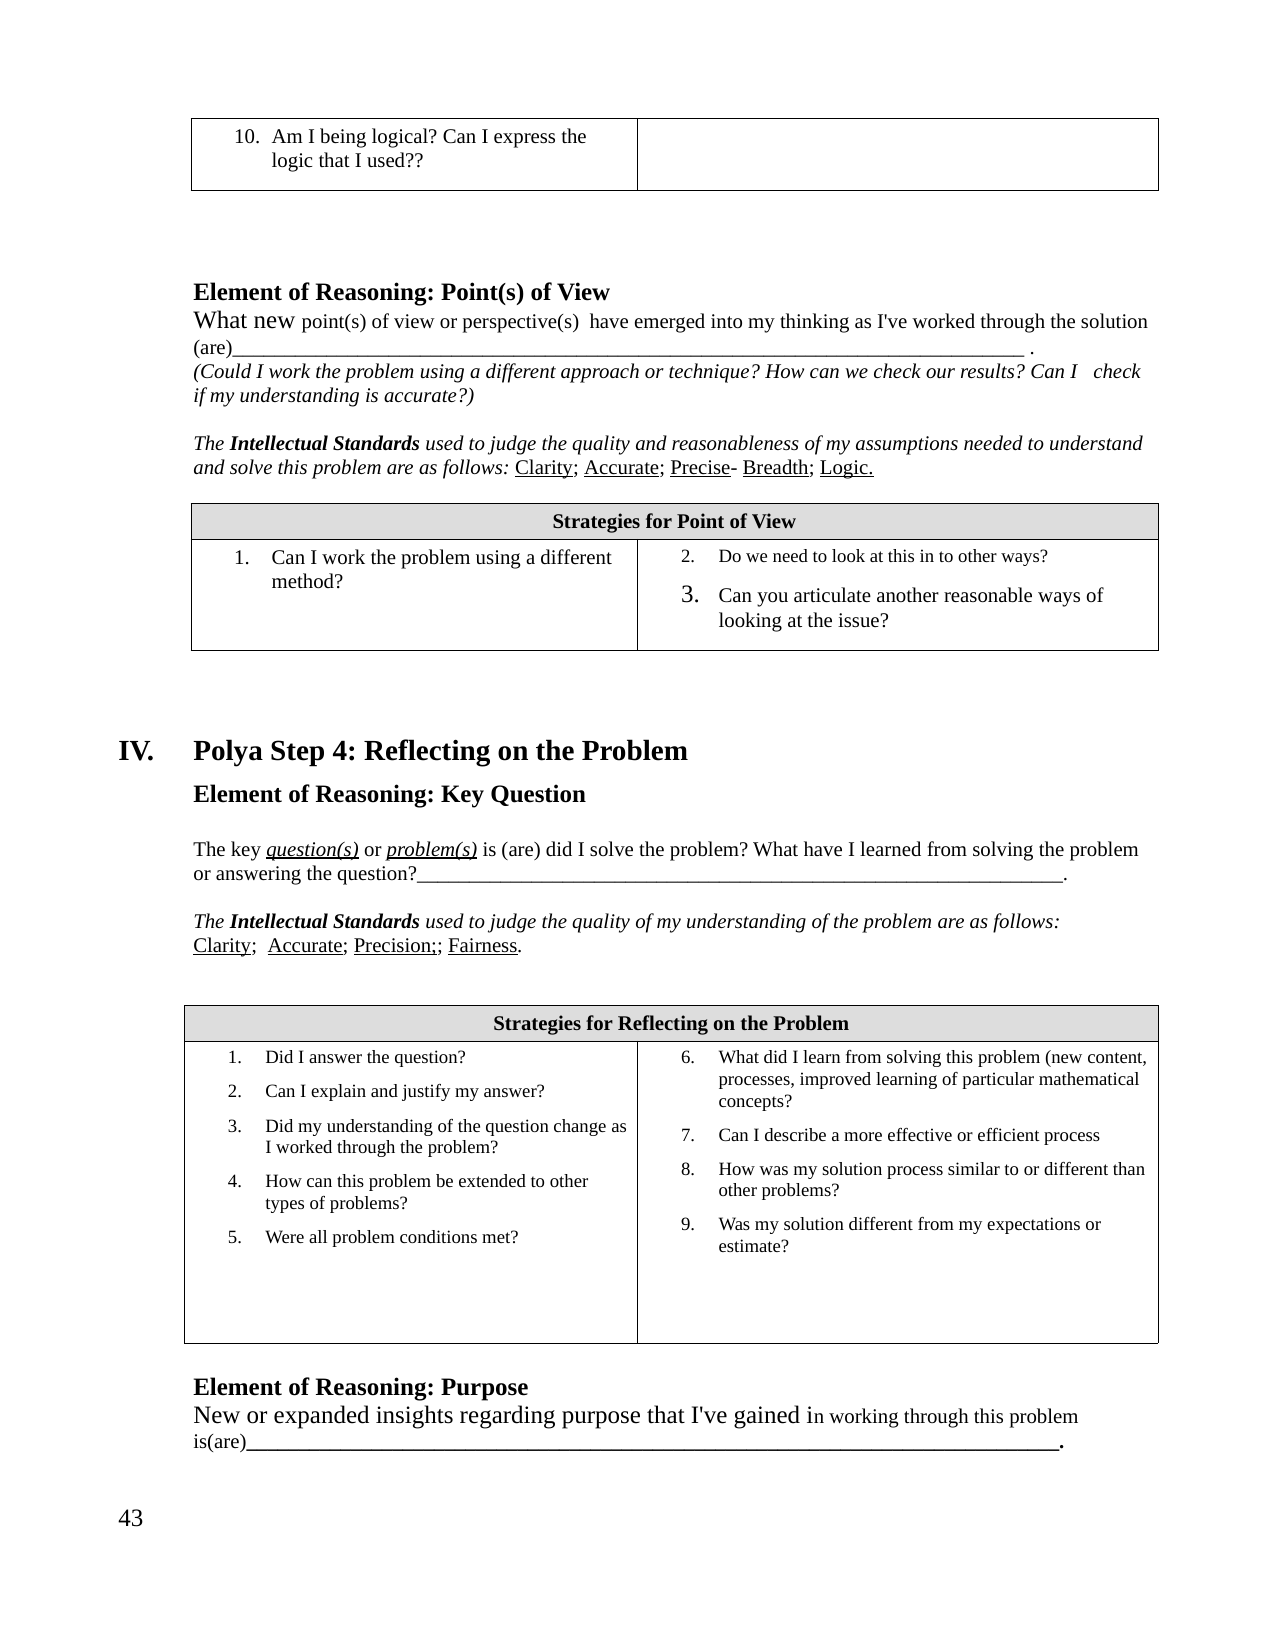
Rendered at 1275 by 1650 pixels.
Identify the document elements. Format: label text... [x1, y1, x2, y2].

text The key question(s) or problem(s) is (are) did I solve the problem? What have I learned from solving the problem or answering the question?______________________________________________________________. [118, 836, 1157, 884]
text Element of Reasoning: Key Question [118, 779, 1157, 808]
text What new point(s) of view or perspective(s) have emerged into my thinking as I've worked through the solution (are)____________________________________________________________________________ . [118, 305, 1157, 359]
text The Intellectual Standards used to judge the quality and reasonableness of my assumptions needed to understand and solve this problem are as follows: Clarity; Accurate; Precise- Breadth; Logic. [118, 431, 1157, 479]
text IV. Polya Step 4: Reflecting on the Problem [118, 733, 1157, 766]
text New or expanded insights regarding purpose that I've gained in working through this problem is(are)______________________________________________________________________________. [118, 1400, 1157, 1453]
table_cell Can you see clearly that the step is correct/ Can you prove that it is correct? Keep track and save all results/data Show all of my work include partial solutions Compare attempts to solve similar problems Revise plan Consider the impact of alternative or unexpressed assumptions Consider the impact of removing assumptions Does the answer make sense? Am I being logical? Can I express the logic that I used?? [192, 119, 637, 190]
table_cell [638, 119, 1158, 190]
table_header Strategies for Reflecting on the Problem [185, 1006, 1158, 1041]
table_cell Do we need to look at this in to other ways? Can you articulate another reasonable ways of looking at the issue? [638, 540, 1158, 650]
text (Could I work the problem using a different approach or technique? How can we check our results? Can I check if my understanding is accurate?) [118, 359, 1157, 407]
text The Intellectual Standards used to judge the quality of my understanding of the problem are as follows: [118, 909, 1157, 933]
table_cell Did I answer the question? Can I explain and justify my answer? Did my understanding of the question change as I worked through the problem? How can this problem be extended to other types of problems? Were all problem conditions met? [185, 1042, 637, 1343]
table_cell What did I learn from solving this problem (new content, processes, improved learning of particular mathematical concepts? Can I describe a more effective or efficient process How was my solution process similar to or different than other problems? Was my solution different from my expectations or estimate? [638, 1042, 1158, 1343]
text Clarity; Accurate; Precision;; Fairness. [118, 933, 1157, 957]
table_header Strategies for Point of View [192, 504, 1158, 539]
table_cell Can I work the problem using a different method? [192, 540, 637, 650]
text Element of Reasoning: Purpose [118, 1372, 1157, 1400]
text Element of Reasoning: Point(s) of View [118, 277, 1157, 305]
